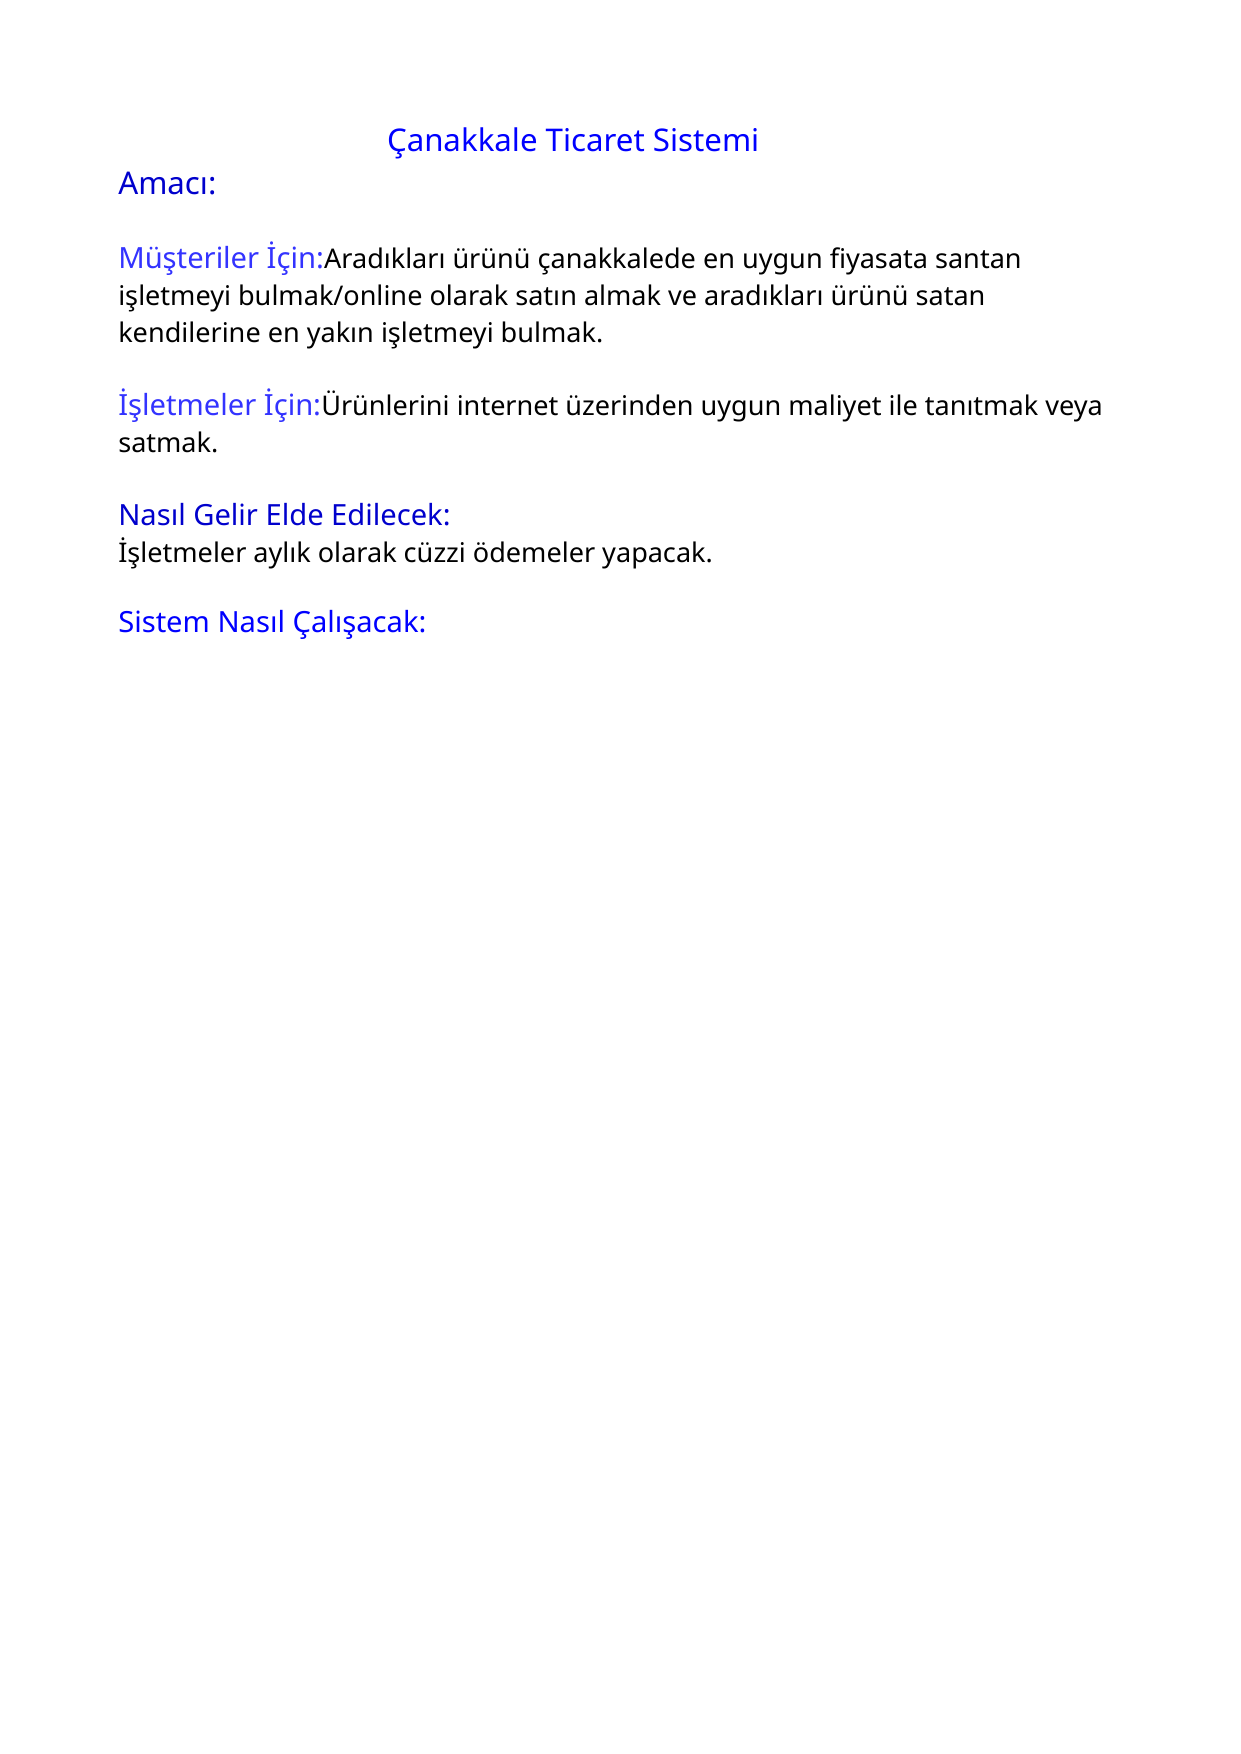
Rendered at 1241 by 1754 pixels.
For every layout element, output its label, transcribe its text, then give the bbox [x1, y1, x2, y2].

text Çanakkale Ticaret Sistemi [118, 118, 1122, 161]
text İşletmeler aylık olarak cüzzi ödemeler yapacak. [118, 534, 1122, 571]
text Amacı: [118, 161, 1122, 203]
text Müşteriler İçin:Aradıkları ürünü çanakkalede en uygun fiyasata santan işletmeyi bulmak/online olarak satın almak ve aradıkları ürünü satan kendilerine en yakın işletmeyi bulmak. [118, 237, 1122, 350]
text İşletmeler İçin:Ürünlerini internet üzerinden uygun maliyet ile tanıtmak veya satmak. [118, 384, 1122, 460]
text Nasıl Gelir Elde Edilecek: [118, 494, 1122, 534]
text Sistem Nasıl Çalışacak: [118, 602, 1122, 641]
